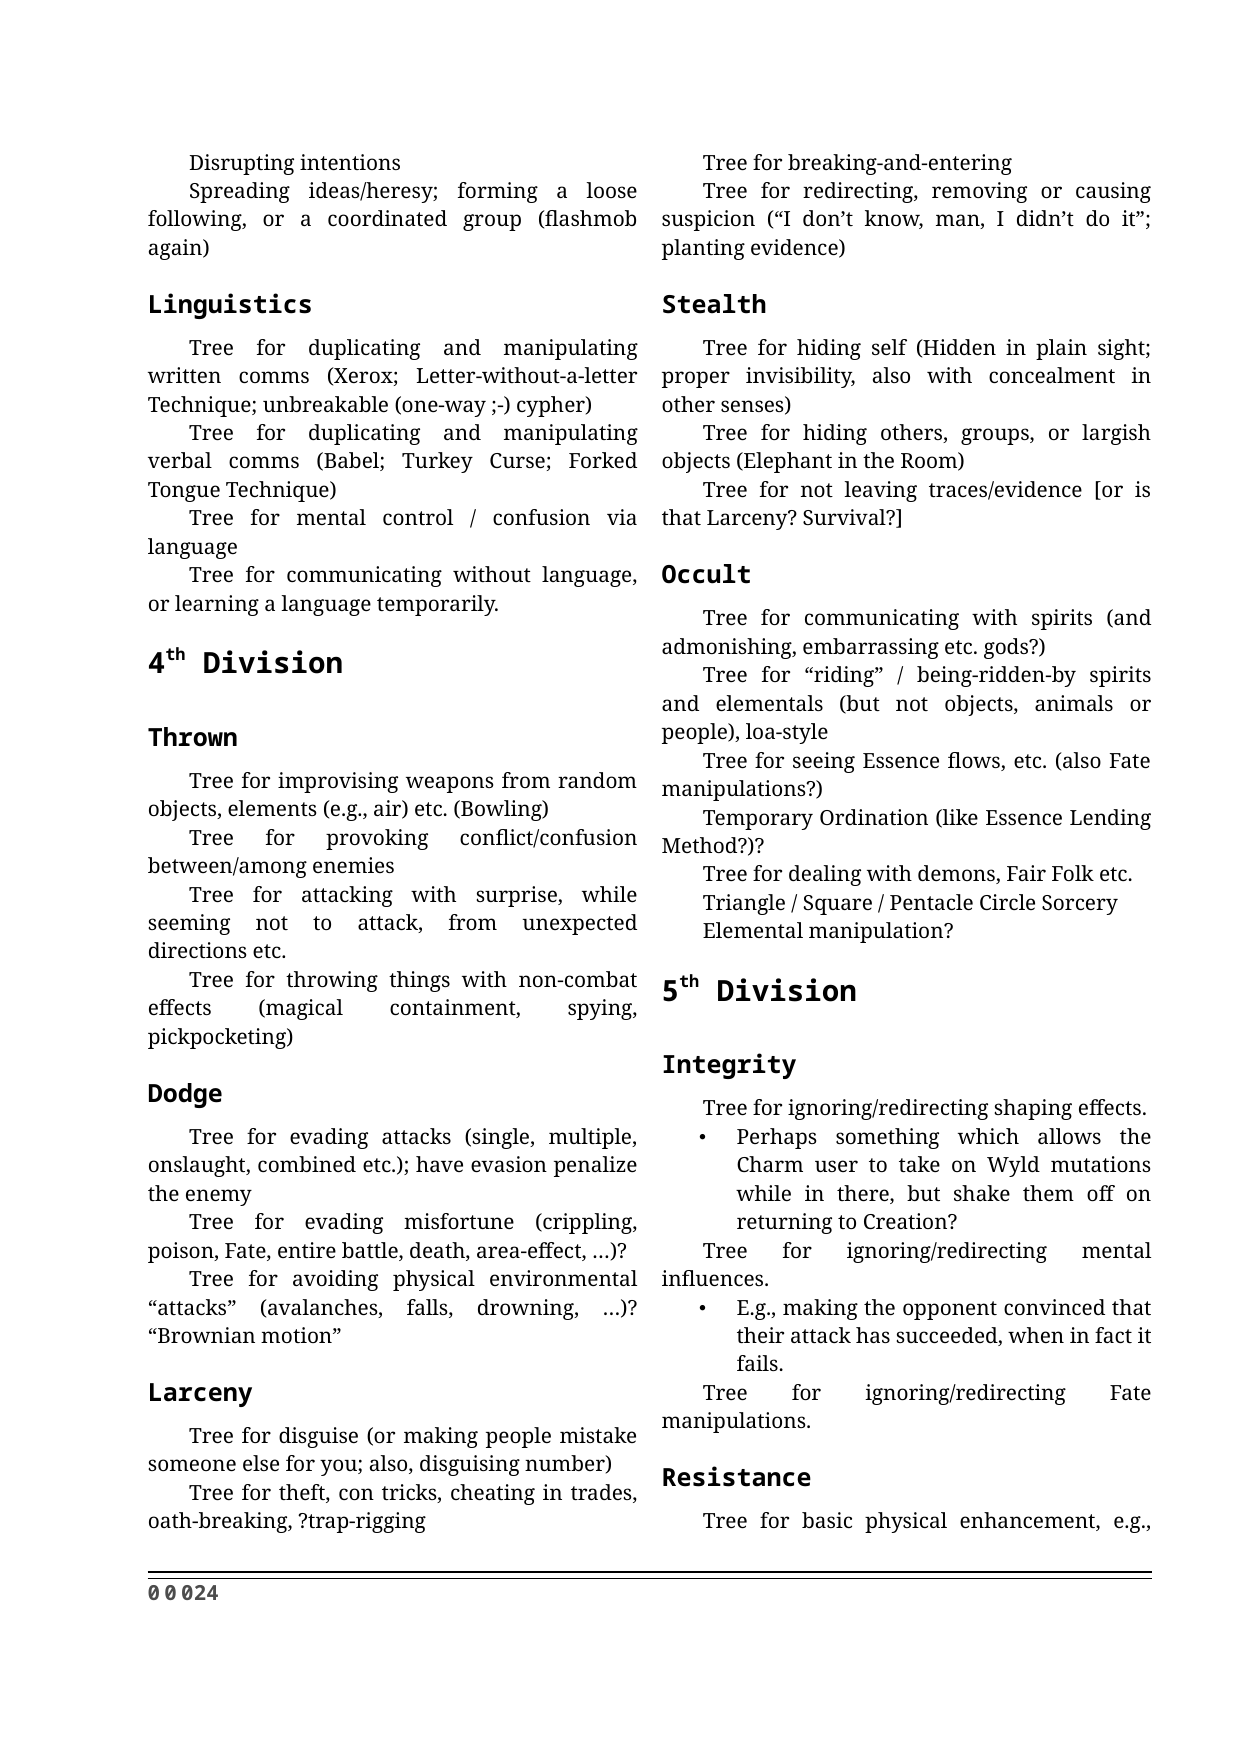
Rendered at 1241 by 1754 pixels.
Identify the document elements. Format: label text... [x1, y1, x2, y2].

subtitle Stealth [661, 286, 1152, 320]
text Tree for ignoring/redirecting mental influences. [661, 1236, 1152, 1293]
text Tree for provoking conflict/confusion between/among enemies [148, 823, 638, 880]
text Tree for evading misfortune (crippling, poison, Fate, entire battle, death, area-effect, …)? [148, 1207, 638, 1264]
text Tree for hiding others, groups, or largish objects (Elephant in the Room) [661, 418, 1152, 475]
text Disrupting intentions [148, 148, 638, 176]
text Elemental manipulation? [661, 916, 1152, 945]
text Tree for improvising weapons from random objects, elements (e.g., air) etc. (Bowling) [148, 766, 638, 823]
text Tree for throwing things with non-combat effects (magical containment, spying, pickpocketing) [148, 965, 638, 1050]
text Tree for seeing Essence flows, etc. (also Fate manipulations?) [661, 746, 1152, 803]
text Tree for theft, con tricks, cheating in trades, oath-breaking, ?trap-rigging [148, 1478, 638, 1535]
text Tree for evading attacks (single, multiple, onslaught, combined etc.); have evasion penalize the enemy [148, 1122, 638, 1207]
text Spreading ideas/heresy; forming a loose following, or a coordinated group (flashmob again) [148, 176, 638, 261]
text Triangle / Square / Pentacle Circle Sorcery [661, 888, 1152, 916]
text Tree for communicating with spirits (and admonishing, embarrassing etc. gods?) [661, 603, 1152, 660]
text Tree for disguise (or making people mistake someone else for you; also, disguising number) [148, 1421, 638, 1478]
list E.g., making the opponent convinced that their attack has succeeded, when in fact it fails. [699, 1293, 1152, 1378]
text Tree for attacking with surprise, while seeming not to attack, from unexpected directions etc. [148, 880, 638, 965]
text Tree for communicating without language, or learning a language temporarily. [148, 560, 638, 617]
text Tree for breaking-and-entering [661, 148, 1152, 176]
text Tree for mental control / confusion via language [148, 503, 638, 560]
subtitle Resistance [661, 1460, 1152, 1494]
text Tree for “riding” / being-ridden-by spirits and elementals (but not objects, animals or people), loa-style [661, 660, 1152, 746]
text Tree for basic physical enhancement, e.g., [661, 1506, 1152, 1535]
subtitle Linguistics [148, 286, 638, 320]
subtitle 4th Division [148, 642, 638, 682]
subtitle Larceny [148, 1374, 638, 1408]
text Tree for duplicating and manipulating verbal comms (Babel; Turkey Curse; Forked Tongue Technique) [148, 418, 638, 503]
text Temporary Ordination (like Essence Lending Method?)? [661, 803, 1152, 859]
list Perhaps something which allows the Charm user to take on Wyld mutations while in there, but shake them off on returning to Creation? [699, 1122, 1152, 1236]
text Tree for dealing with demons, Fair Folk etc. [661, 859, 1152, 888]
subtitle Thrown [148, 719, 638, 753]
text Tree for redirecting, removing or causing suspicion (“I don’t know, man, I didn’t do it”; planting evidence) [661, 176, 1152, 261]
subtitle Dodge [148, 1075, 638, 1109]
subtitle Occult [661, 557, 1152, 591]
subtitle Integrity [661, 1047, 1152, 1081]
text Tree for ignoring/redirecting shaping effects. [661, 1093, 1152, 1122]
subtitle 5th Division [661, 970, 1152, 1009]
text Tree for hiding self (Hidden in plain sight; proper invisibility, also with concealment in other senses) [661, 333, 1152, 418]
text Tree for duplicating and manipulating written comms (Xerox; Letter-without-a-letter Technique; unbreakable (one-way ;-) cypher) [148, 333, 638, 418]
text Tree for avoiding physical environmental “attacks” (avalanches, falls, drowning, …)? “Brownian motion” [148, 1264, 638, 1349]
text Tree for ignoring/redirecting Fate manipulations. [661, 1378, 1152, 1435]
text Tree for not leaving traces/evidence [or is that Larceny? Survival?] [661, 475, 1152, 532]
